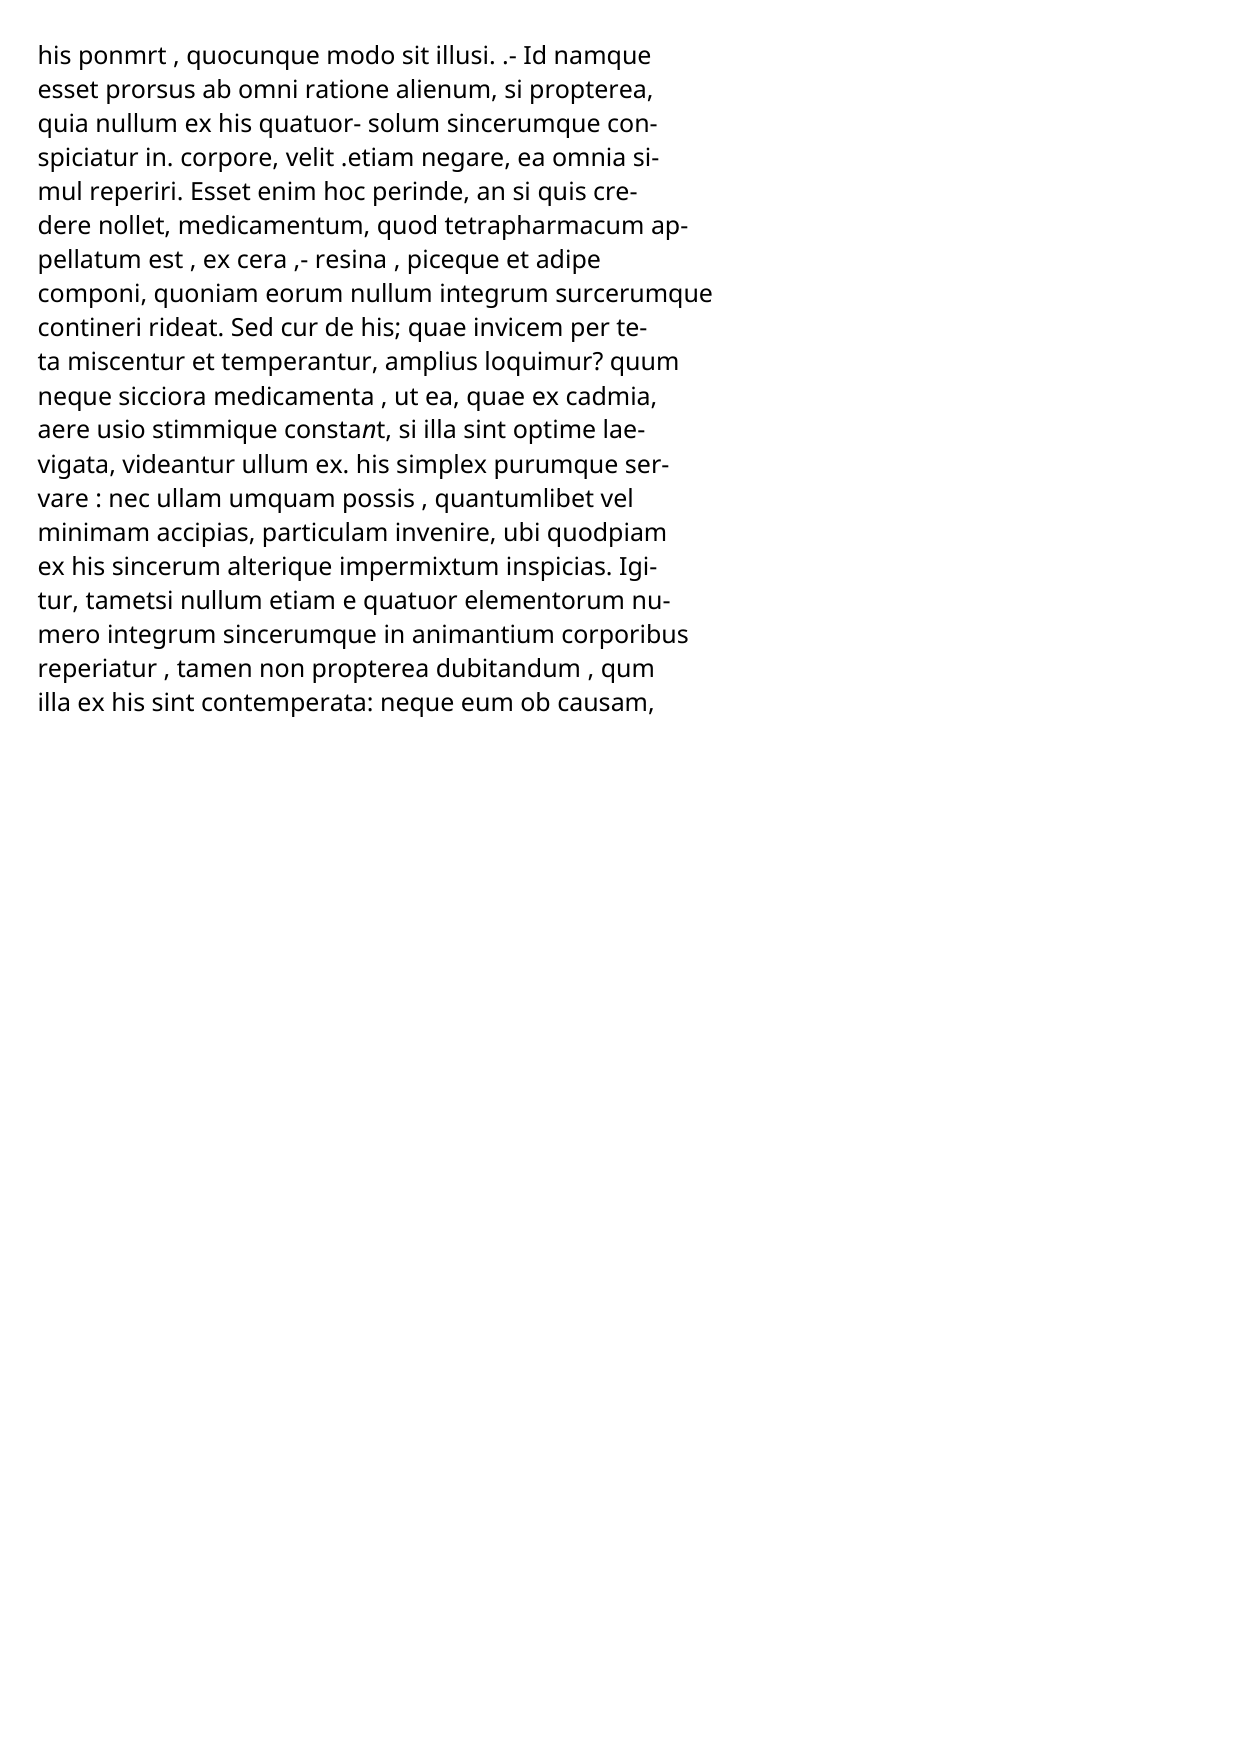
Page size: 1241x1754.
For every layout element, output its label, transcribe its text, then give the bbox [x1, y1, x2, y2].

text his ponmrt , quocunque modo sit illusi. .- Id namque esset prorsus ab omni ratione alienum, si propterea, quia nullum ex his quatuor- solum sincerumque con- spiciatur in. corpore, velit .etiam negare, ea omnia si- mul reperiri. Esset enim hoc perinde, an si quis cre- dere nollet, medicamentum, quod tetrapharmacum ap- pellatum est , ex cera ,- resina , piceque et adipe componi, quoniam eorum nullum integrum surcerumque contineri rideat. Sed cur de his; quae invicem per te- ta miscentur et temperantur, amplius loquimur? quum neque sicciora medicamenta , ut ea, quae ex cadmia, aere usio stimmique constant, si illa sint optime lae- vigata, videantur ullum ex. his simplex purumque ser- vare : nec ullam umquam possis , quantumlibet vel minimam accipias, particulam invenire, ubi quodpiam ex his sincerum alterique impermixtum inspicias. Igi- tur, tametsi nullum etiam e quatuor elementorum nu- mero integrum sincerumque in animantium corporibus reperiatur , tamen non propterea dubitandum , qum illa ex his sint contemperata: neque eum ob causam, [37, 37, 1203, 719]
